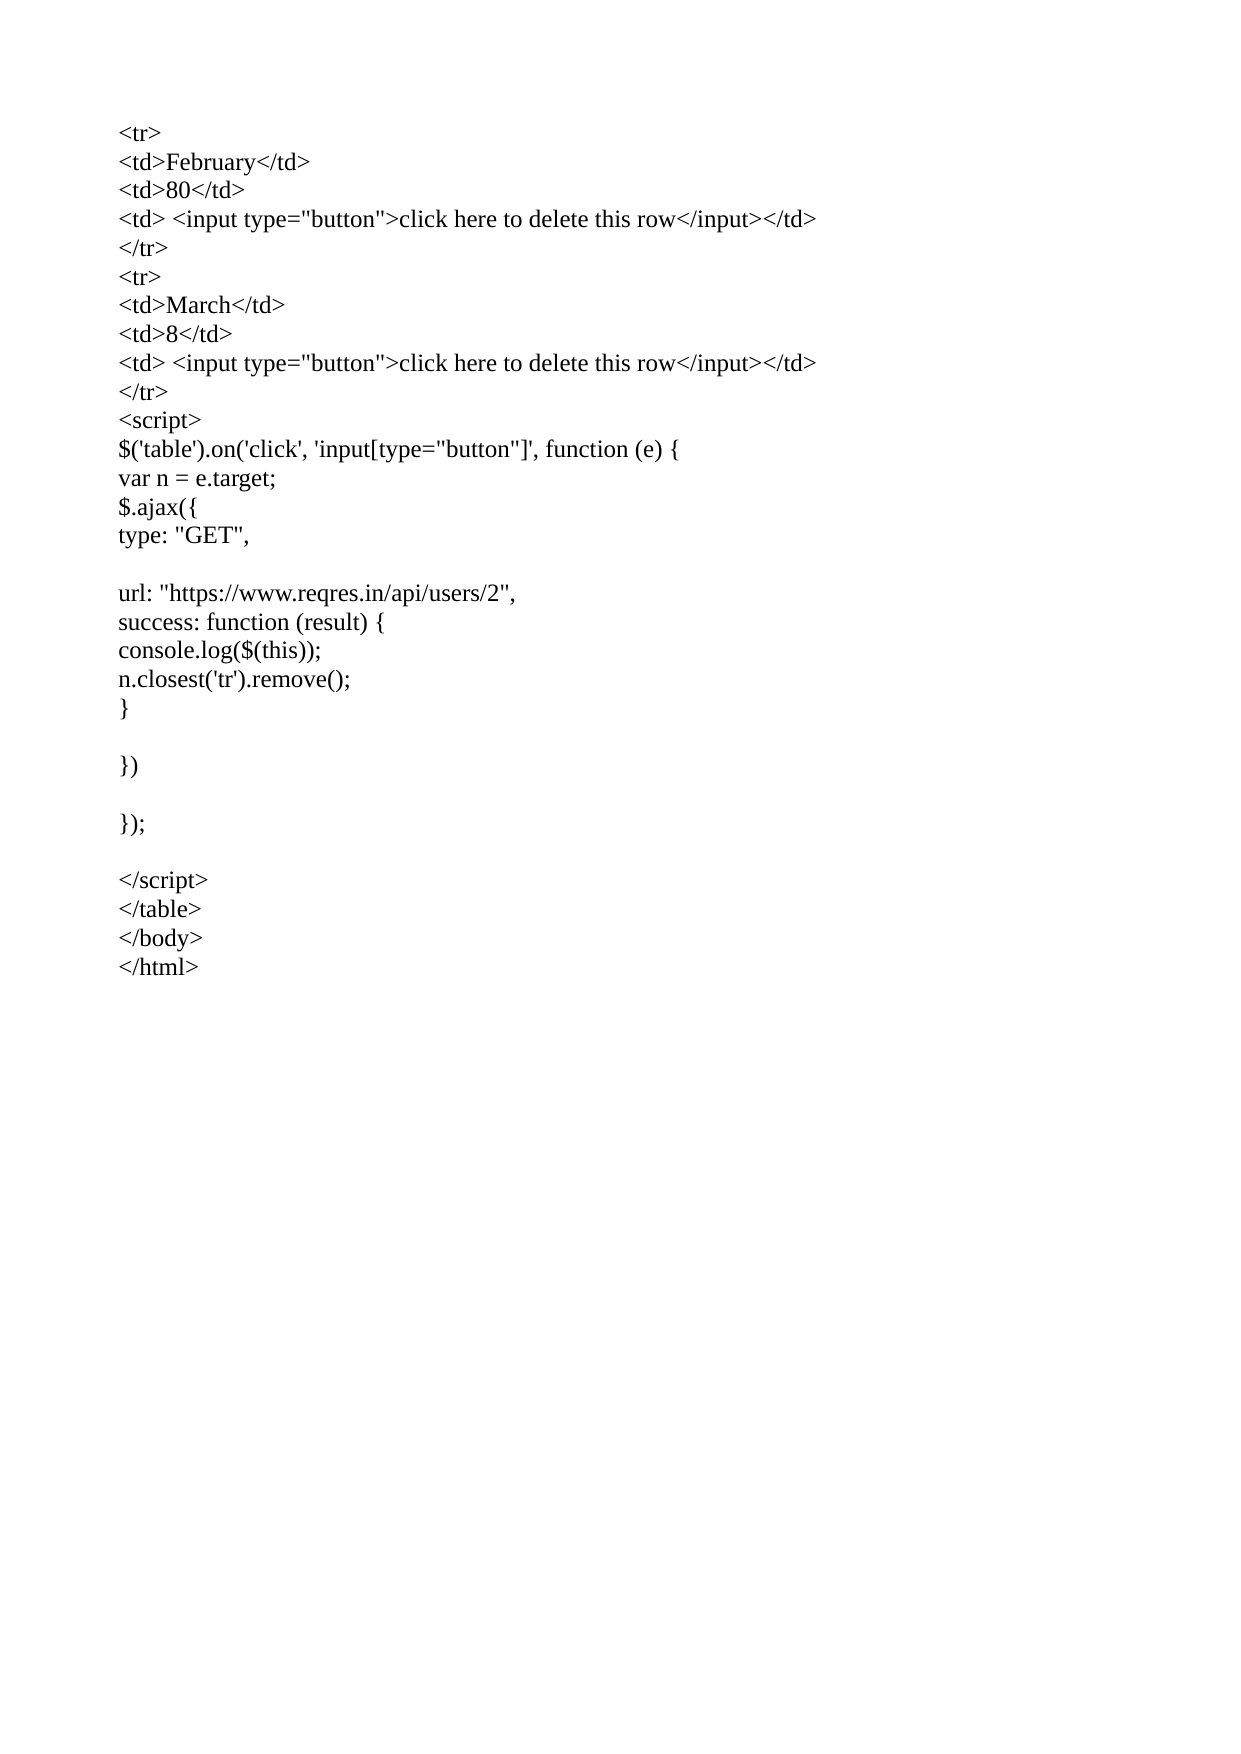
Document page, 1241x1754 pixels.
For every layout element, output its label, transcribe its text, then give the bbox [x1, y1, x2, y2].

text </tr> [118, 233, 1122, 262]
text console.log($(this)); [118, 636, 1122, 664]
text <td>8</td> [118, 319, 1122, 348]
text </script> [118, 866, 1122, 894]
text <tr> [118, 118, 1122, 147]
text success: function (result) { [118, 607, 1122, 636]
text $('table').on('click', 'input[type="button"]', function (e) { [118, 434, 1122, 463]
text <tr> [118, 262, 1122, 291]
text </html> [118, 952, 1122, 981]
text <td>March</td> [118, 291, 1122, 319]
text </body> [118, 923, 1122, 952]
text </tr> [118, 377, 1122, 406]
text }); [118, 808, 1122, 837]
text type: "GET", [118, 521, 1122, 549]
text } [118, 693, 1122, 722]
text var n = e.target; [118, 463, 1122, 492]
text n.closest('tr').remove(); [118, 664, 1122, 693]
text <td> <input type="button">click here to delete this row</input></td> [118, 204, 1122, 233]
text <td>80</td> [118, 176, 1122, 204]
text }) [118, 751, 1122, 779]
text url: "https://www.reqres.in/api/users/2", [118, 578, 1122, 607]
text $.ajax({ [118, 492, 1122, 521]
text <script> [118, 406, 1122, 434]
text </table> [118, 894, 1122, 923]
text <td>February</td> [118, 147, 1122, 176]
text <td> <input type="button">click here to delete this row</input></td> [118, 348, 1122, 377]
